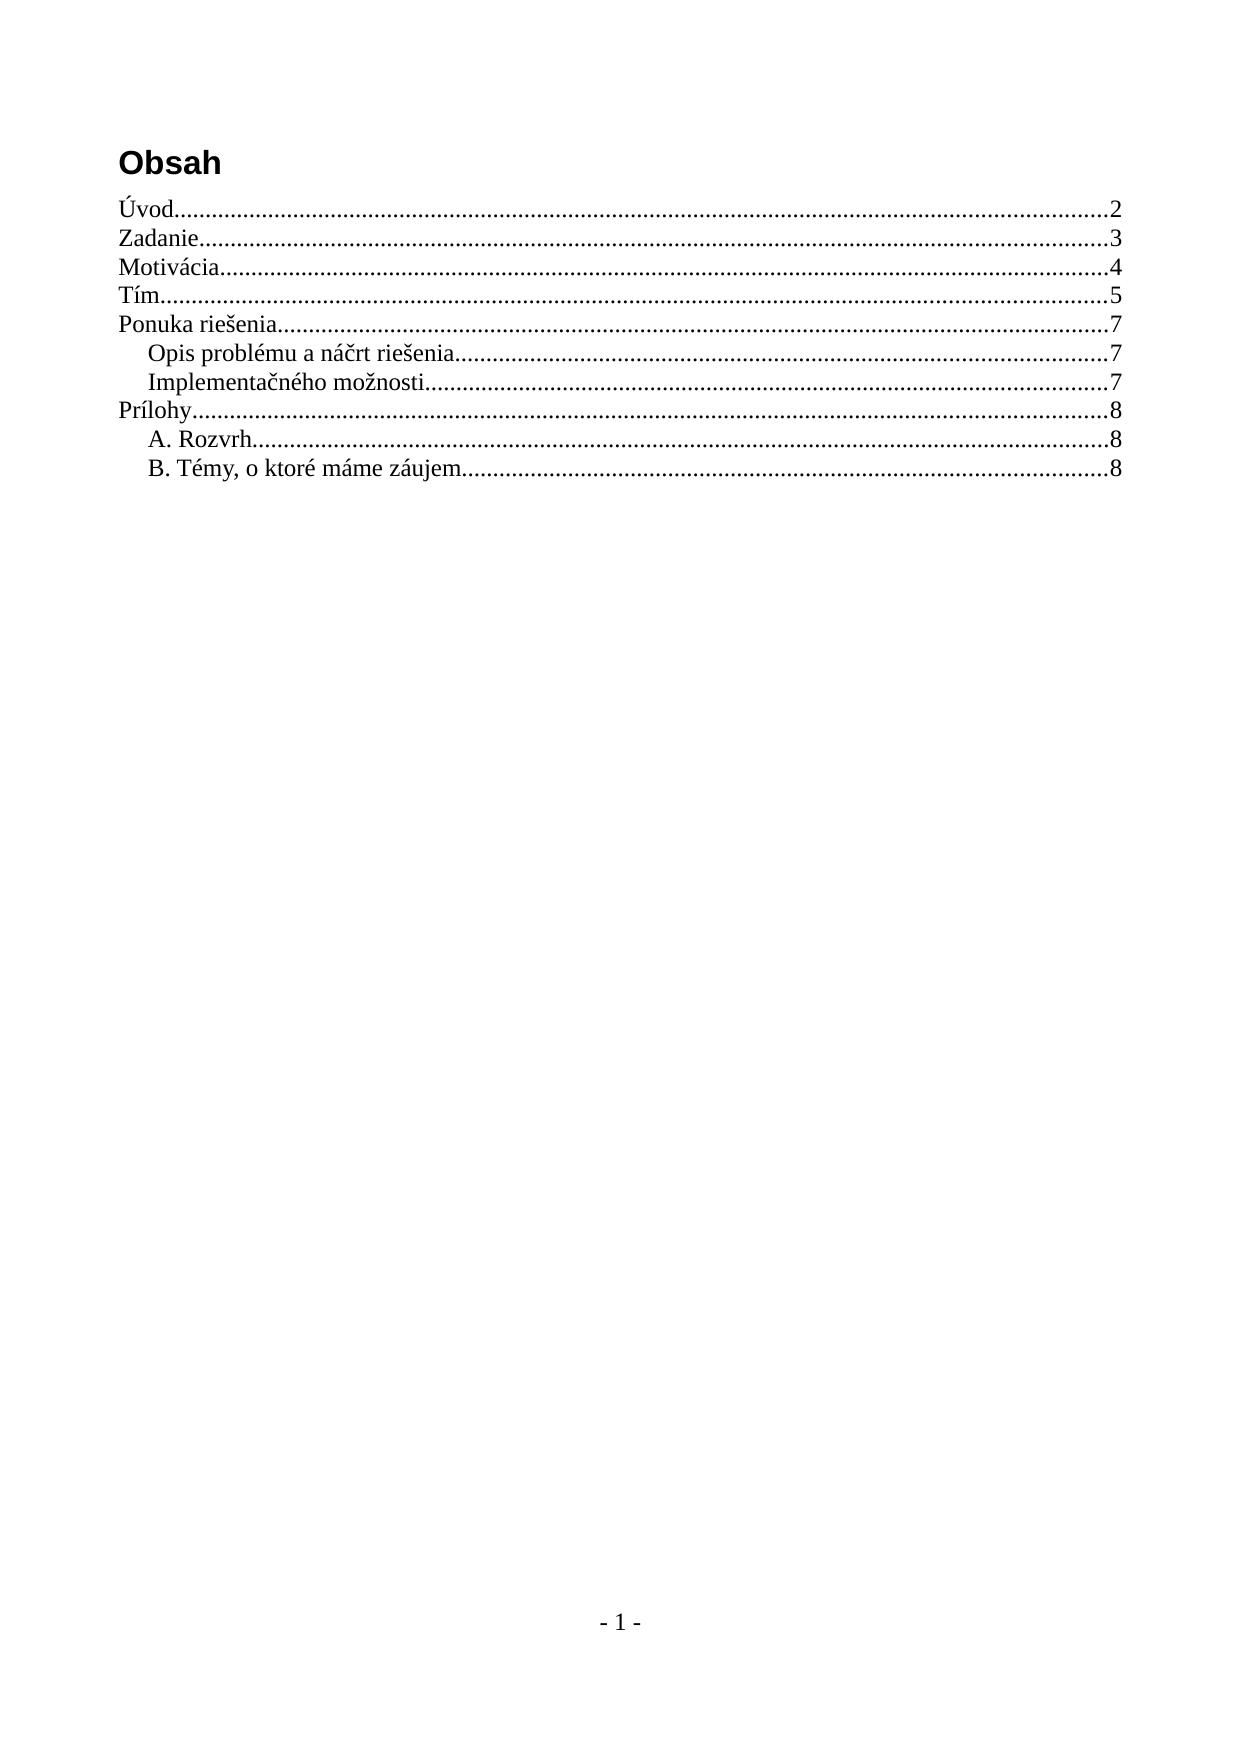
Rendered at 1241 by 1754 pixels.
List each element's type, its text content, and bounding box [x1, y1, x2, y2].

text A. Rozvrh 8 [148, 424, 1122, 453]
text Tím 5 [118, 280, 1122, 309]
text Opis problému a náčrt riešenia 7 [148, 338, 1122, 367]
text Úvod 2 [118, 194, 1122, 223]
text Motivácia 4 [118, 252, 1122, 280]
text Implementačného možnosti 7 [148, 367, 1122, 395]
text B. Témy, o ktoré máme záujem 8 [148, 453, 1122, 482]
text Zadanie 3 [118, 223, 1122, 252]
subtitle Obsah [118, 143, 1122, 182]
text Ponuka riešenia 7 [118, 309, 1122, 338]
text Prílohy 8 [118, 395, 1122, 424]
